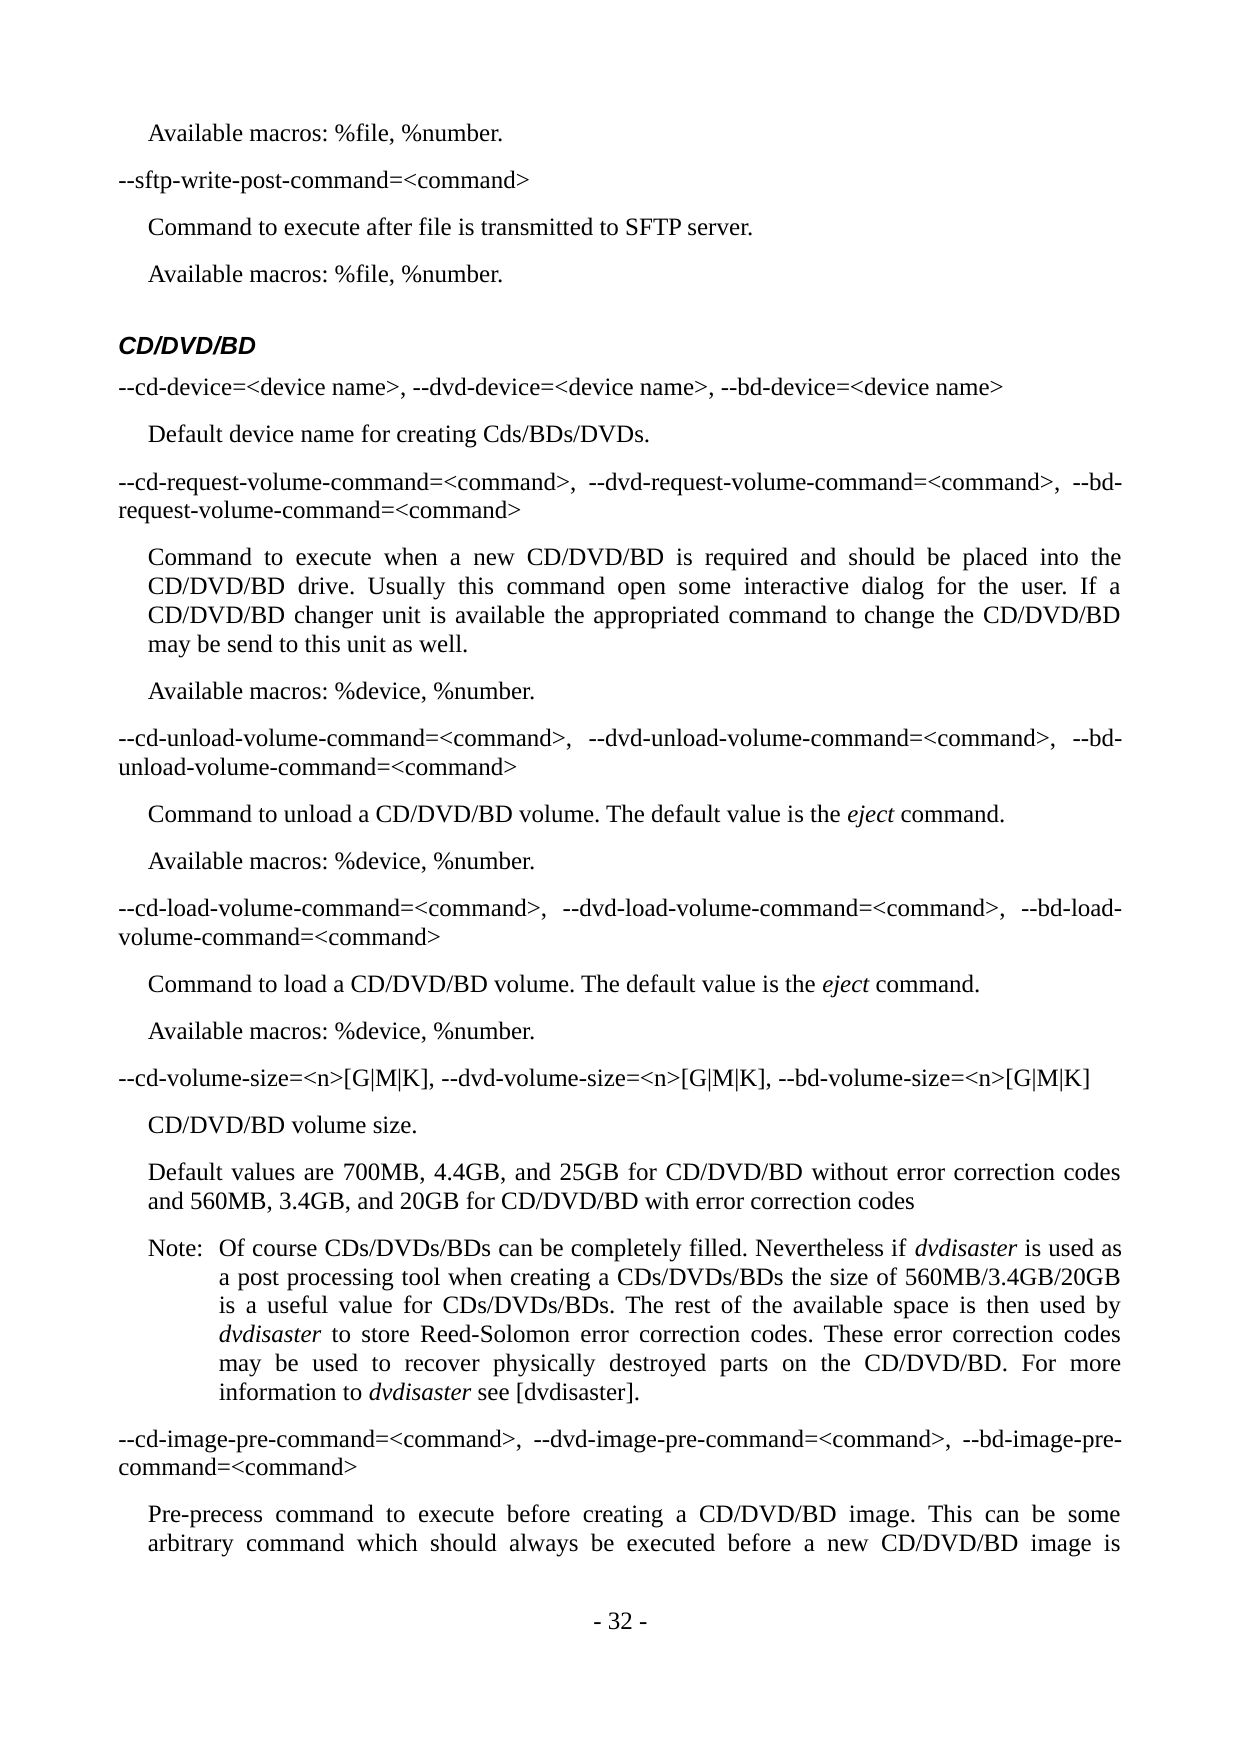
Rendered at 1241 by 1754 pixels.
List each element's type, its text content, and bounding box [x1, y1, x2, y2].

text Command to load a CD/DVD/BD volume. The default value is the eject command. [148, 969, 1122, 997]
text Available macros: %file, %number. [148, 259, 1122, 288]
text Available macros: %device, %number. [148, 846, 1122, 874]
subtitle CD/DVD/BD [118, 331, 1122, 360]
text Pre-precess command to execute before creating a CD/DVD/BD image. This can be some arbitrary command which should always be executed before a new CD/DVD/BD image is [148, 1499, 1122, 1557]
title --cd-device=<device name>, --dvd-device=<device name>, --bd-device=<device name> [118, 372, 1122, 401]
title --cd-volume-size=<n>[G|M|K], --dvd-volume-size=<n>[G|M|K], --bd-volume-size=<n>[G|M|K] [118, 1063, 1122, 1092]
text Command to unload a CD/DVD/BD volume. The default value is the eject command. [148, 799, 1122, 827]
title --cd-unload-volume-command=<command>, --dvd-unload-volume-command=<command>, --bd-unload-volume-command=<command> [118, 723, 1122, 780]
title --sftp-write-post-command=<command> [118, 165, 1122, 194]
title --cd-request-volume-command=<command>, --dvd-request-volume-command=<command>, --bd-request-volume-command=<command> [118, 467, 1122, 524]
text Default values are 700MB, 4.4GB, and 25GB for CD/DVD/BD without error correction codes and 560MB, 3.4GB, and 20GB for CD/DVD/BD with error correction codes [148, 1157, 1122, 1214]
text Note: Of course CDs/DVDs/BDs can be completely filled. Nevertheless if dvdisaster is used as a post processing tool when creating a CDs/DVDs/BDs the size of 560MB/3.4GB/20GB is a useful value for CDs/DVDs/BDs. The rest of the available space is then used by dvdisaster to store Reed-Solomon error correction codes. These error correction codes may be used to recover physically destroyed parts on the CD/DVD/BD. For more information to dvdisaster see [dvdisaster]. [148, 1233, 1122, 1405]
title --cd-image-pre-command=<command>, --dvd-image-pre-command=<command>, --bd-image-pre-command=<command> [118, 1424, 1122, 1481]
text Command to execute after file is transmitted to SFTP server. [148, 212, 1122, 241]
text Default device name for creating Cds/BDs/DVDs. [148, 419, 1122, 448]
text Available macros: %device, %number. [148, 1016, 1122, 1044]
text CD/DVD/BD volume size. [148, 1110, 1122, 1139]
text Command to execute when a new CD/DVD/BD is required and should be placed into the CD/DVD/BD drive. Usually this command open some interactive dialog for the user. If a CD/DVD/BD changer unit is available the appropriated command to change the CD/DVD/BD may be send to this unit as well. [148, 542, 1122, 657]
title --cd-load-volume-command=<command>, --dvd-load-volume-command=<command>, --bd-load-volume-command=<command> [118, 893, 1122, 950]
text Available macros: %file, %number. [148, 118, 1122, 147]
text Available macros: %device, %number. [148, 676, 1122, 704]
